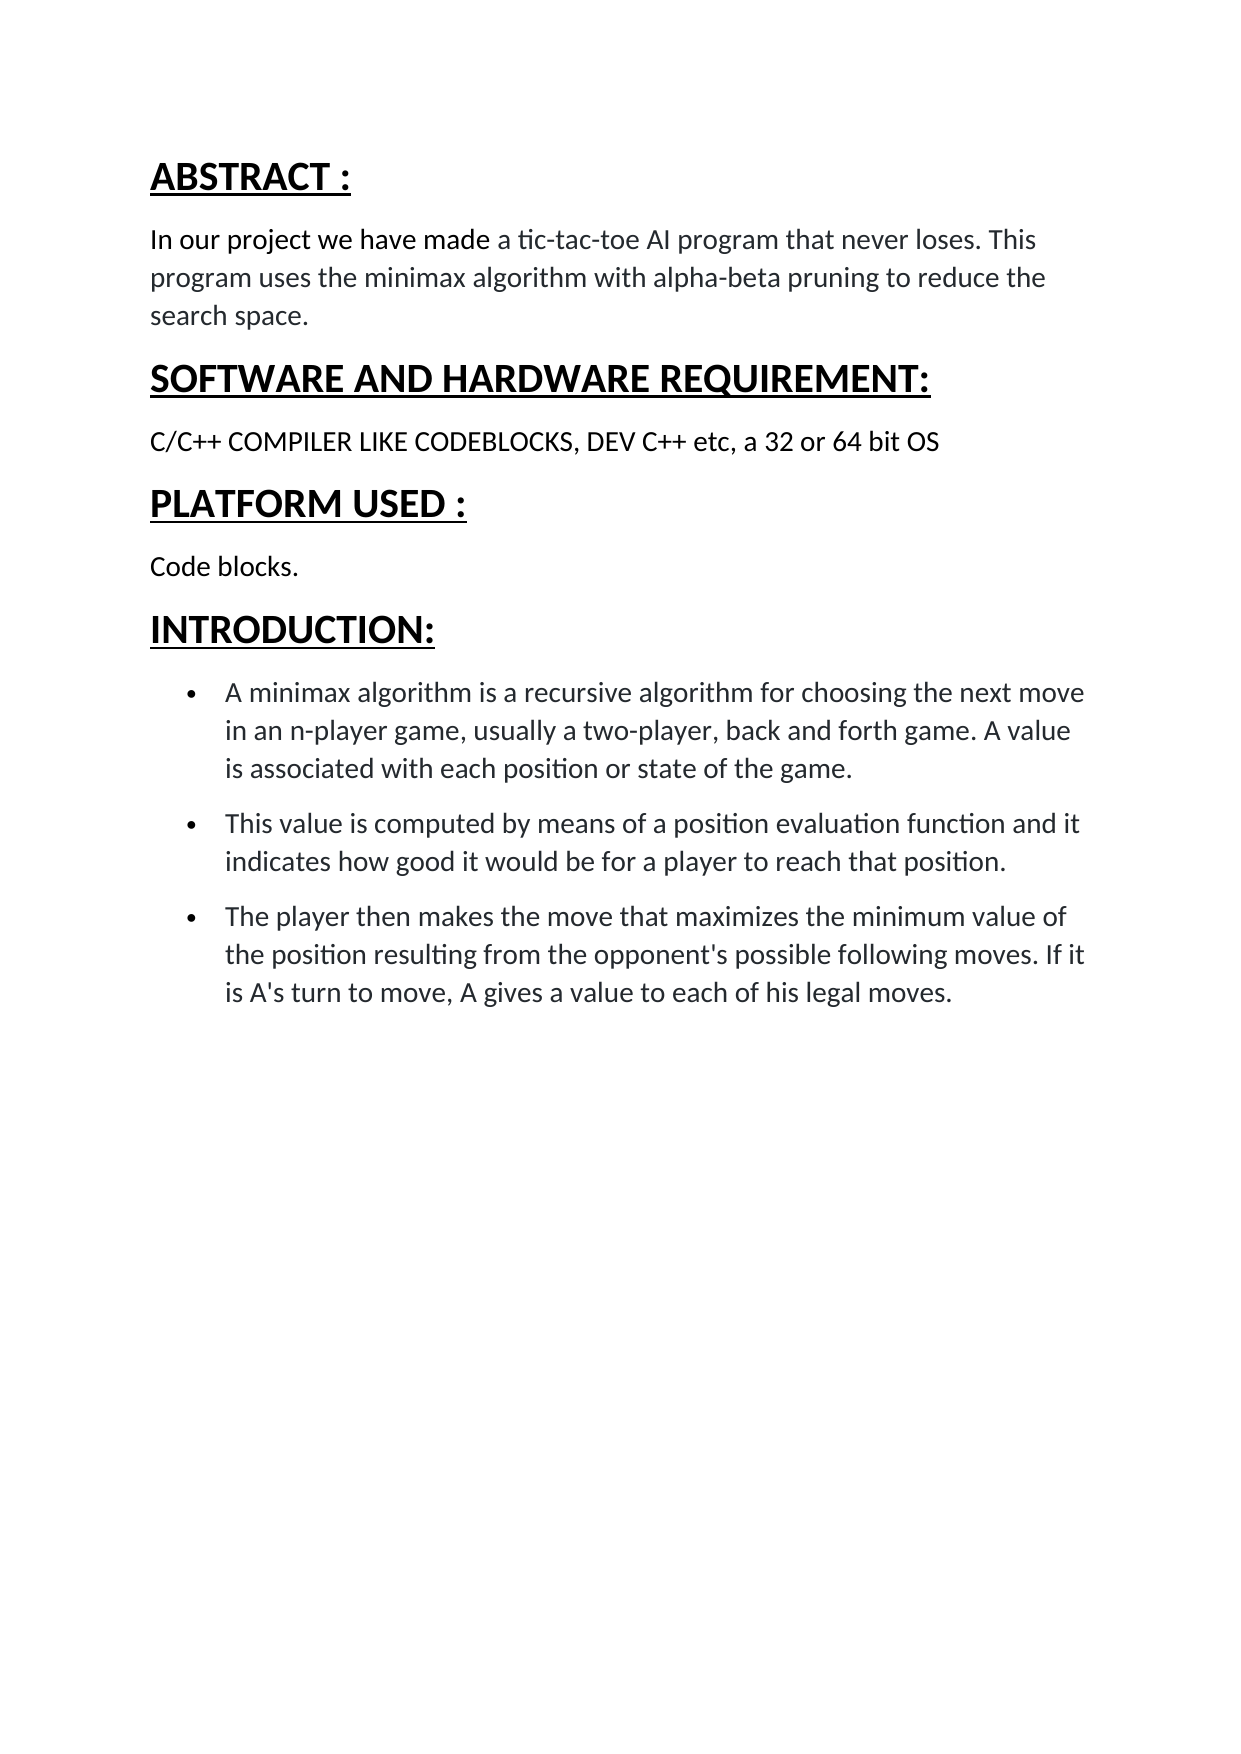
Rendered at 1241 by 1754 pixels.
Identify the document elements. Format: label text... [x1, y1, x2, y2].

text C/C++ COMPILER LIKE CODEBLOCKS, DEV C++ etc, a 32 or 64 bit OS [150, 423, 1090, 458]
text ABSTRACT : [150, 150, 1090, 201]
list The player then makes the move that maximizes the minimum value of the position resulting from the opponent's possible following moves. If it is A's turn to move, A gives a value to each of his legal moves. [187, 898, 1090, 1009]
text PLATFORM USED : [150, 477, 1090, 528]
text INTRODUCTION: [150, 603, 1090, 654]
text Code blocks. [150, 548, 1090, 584]
list This value is computed by means of a position evaluation function and it indicates how good it would be for a player to reach that position. [187, 805, 1090, 879]
list A minimax algorithm is a recursive algorithm for choosing the next move in an n-player game, usually a two-player, back and forth game. A value is associated with each position or state of the game. [187, 674, 1090, 786]
text In our project we have made a tic-tac-toe AI program that never loses. This program uses the minimax algorithm with alpha-beta pruning to reduce the search space. [150, 221, 1090, 333]
text SOFTWARE AND HARDWARE REQUIREMENT: [150, 352, 1090, 403]
